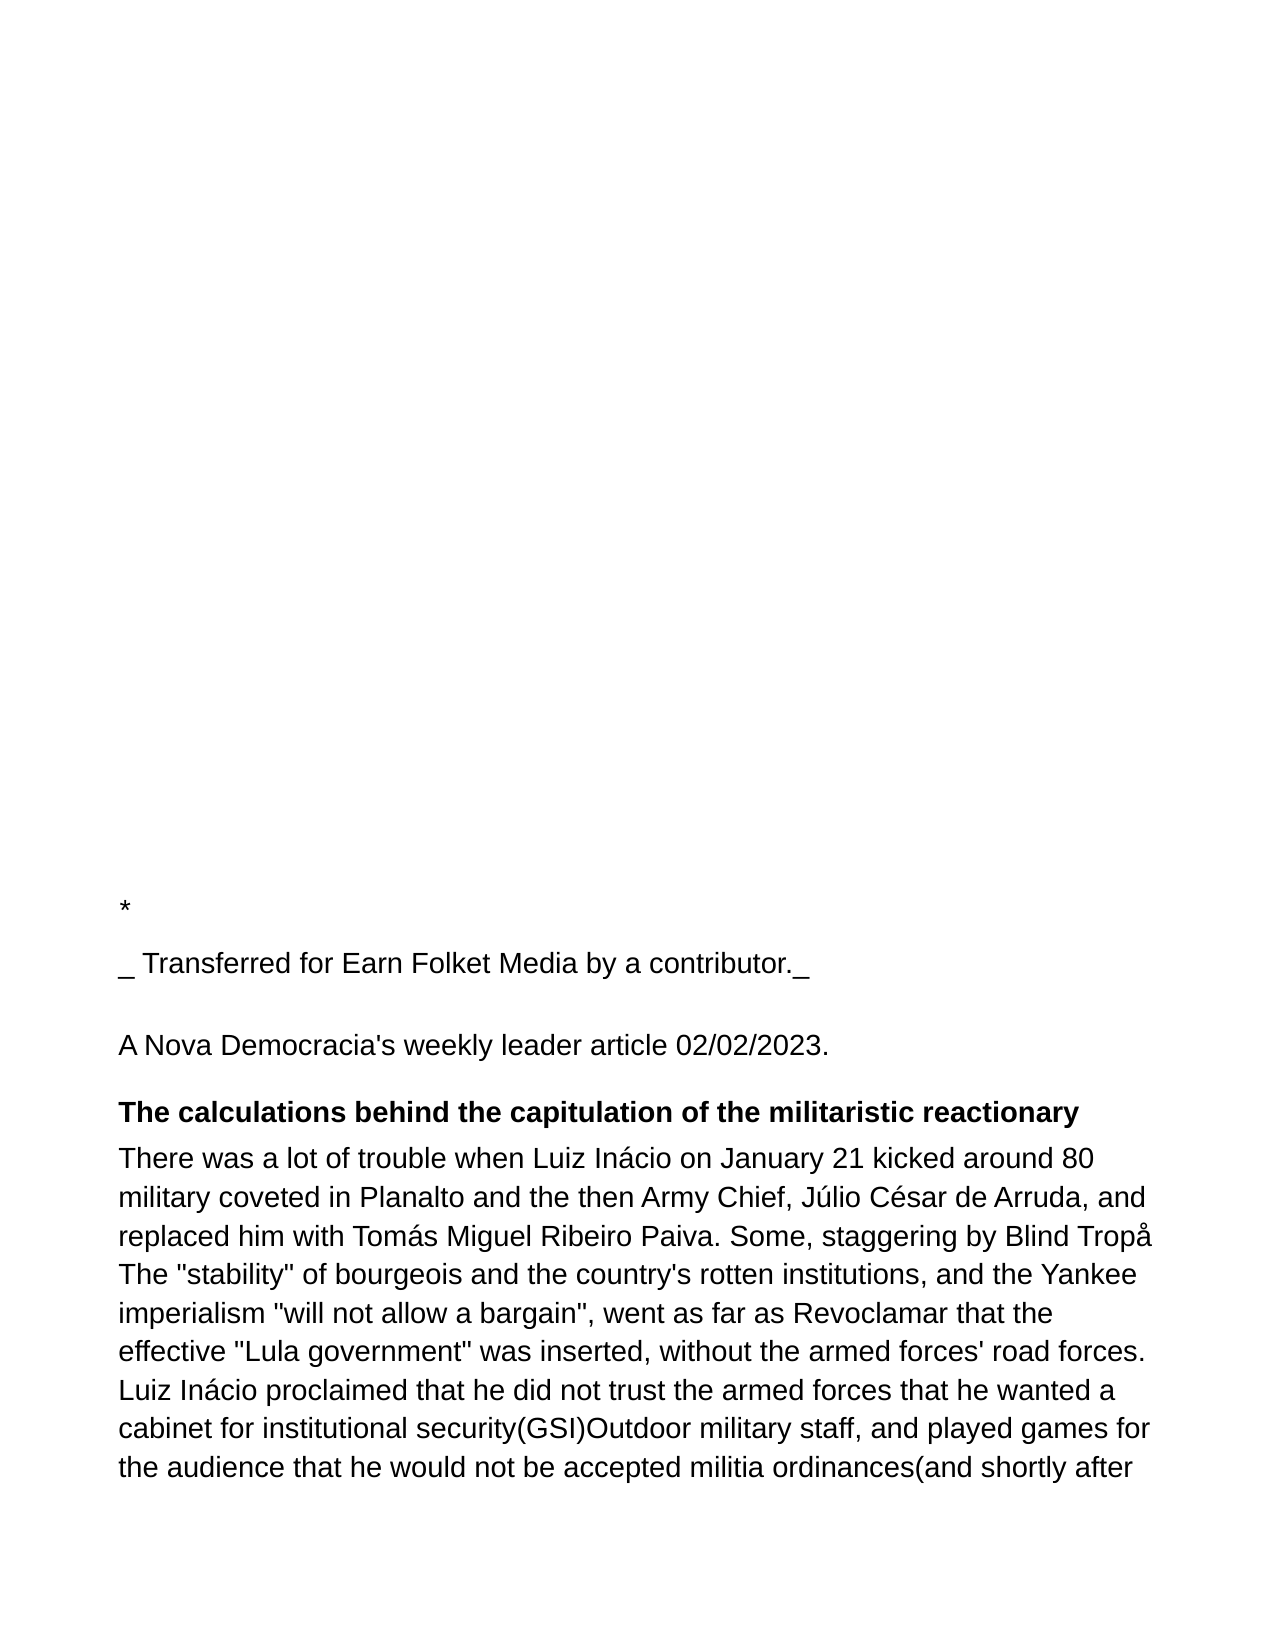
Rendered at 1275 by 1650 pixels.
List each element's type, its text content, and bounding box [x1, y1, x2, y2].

text There was a lot of trouble when Luiz Inácio on January 21 kicked around 80 military coveted in Planalto and the then Army Chief, Júlio César de Arruda, and replaced him with Tomás Miguel Ribeiro Paiva. Some, staggering by Blind Tropå The "stability" of bourgeois and the country's rotten institutions, and the Yankee imperialism "will not allow a bargain", went as far as Revoclamar that the effective "Lula government" was inserted, without the armed forces' road forces. Luiz Inácio proclaimed that he did not trust the armed forces that he wanted a cabinet for institutional security(GSI)Outdoor military staff, and played games for the audience that he would not be accepted militia ordinances(and shortly after [118, 1141, 1157, 1483]
text * [118, 118, 1157, 926]
text A Nova Democracia's weekly leader article 02/02/2023. [118, 1028, 1157, 1061]
subtitle The calculations behind the capitulation of the militaristic reactionary [118, 1095, 1157, 1129]
text _ Transferred for Earn Folket Media by a contributor._ [118, 946, 1157, 979]
